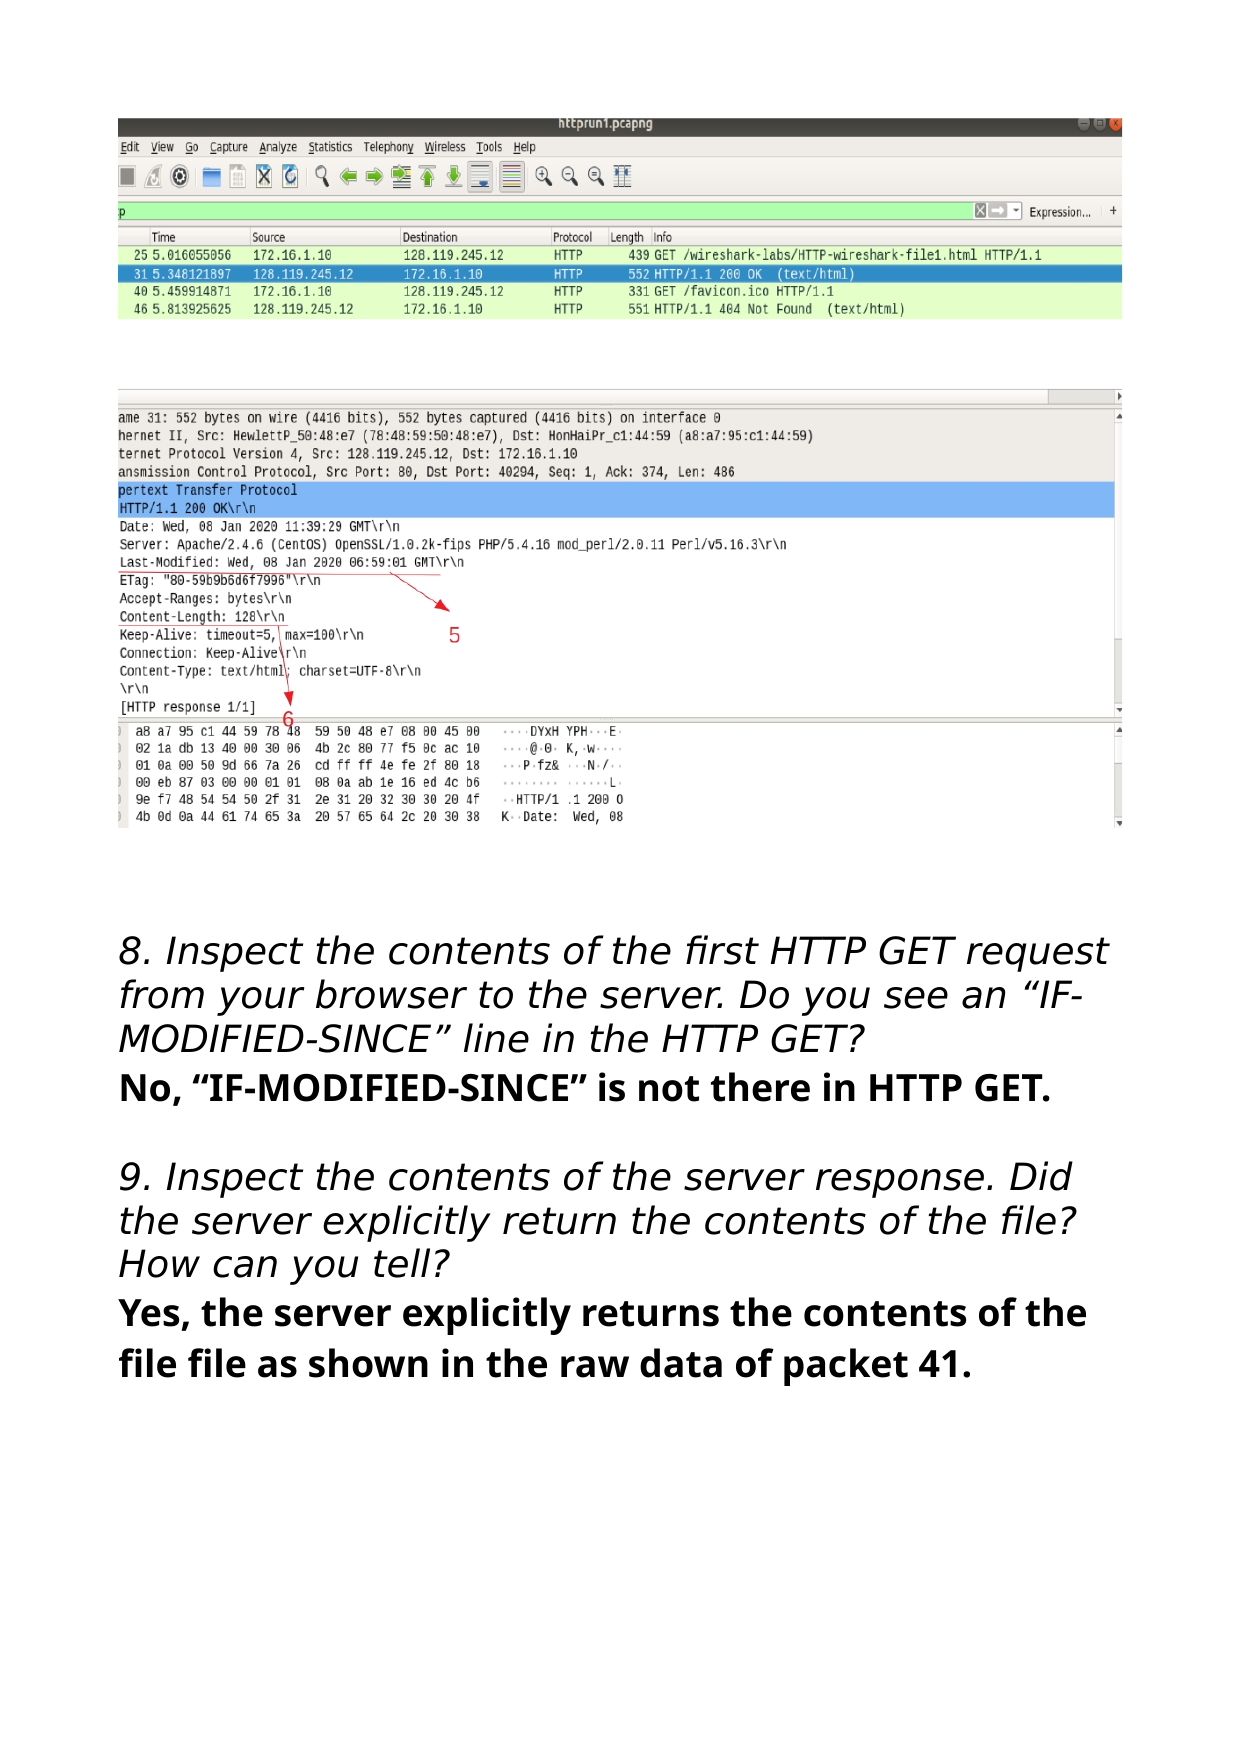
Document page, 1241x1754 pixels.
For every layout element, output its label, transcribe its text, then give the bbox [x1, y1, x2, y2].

text Yes, the server explicitly returns the contents of the file file as shown in the raw data of packet 41. [118, 1287, 1122, 1389]
picture [118, 118, 1123, 828]
text 8. Inspect the contents of the first HTTP GET request from your browser to the server. Do you see an “IF-MODIFIED-SINCE” line in the HTTP GET? [118, 930, 1122, 1061]
text 9. Inspect the contents of the server response. Did the server explicitly return the contents of the file? How can you tell? [118, 1156, 1122, 1287]
text No, “IF-MODIFIED-SINCE” is not there in HTTP GET. [118, 1061, 1122, 1112]
